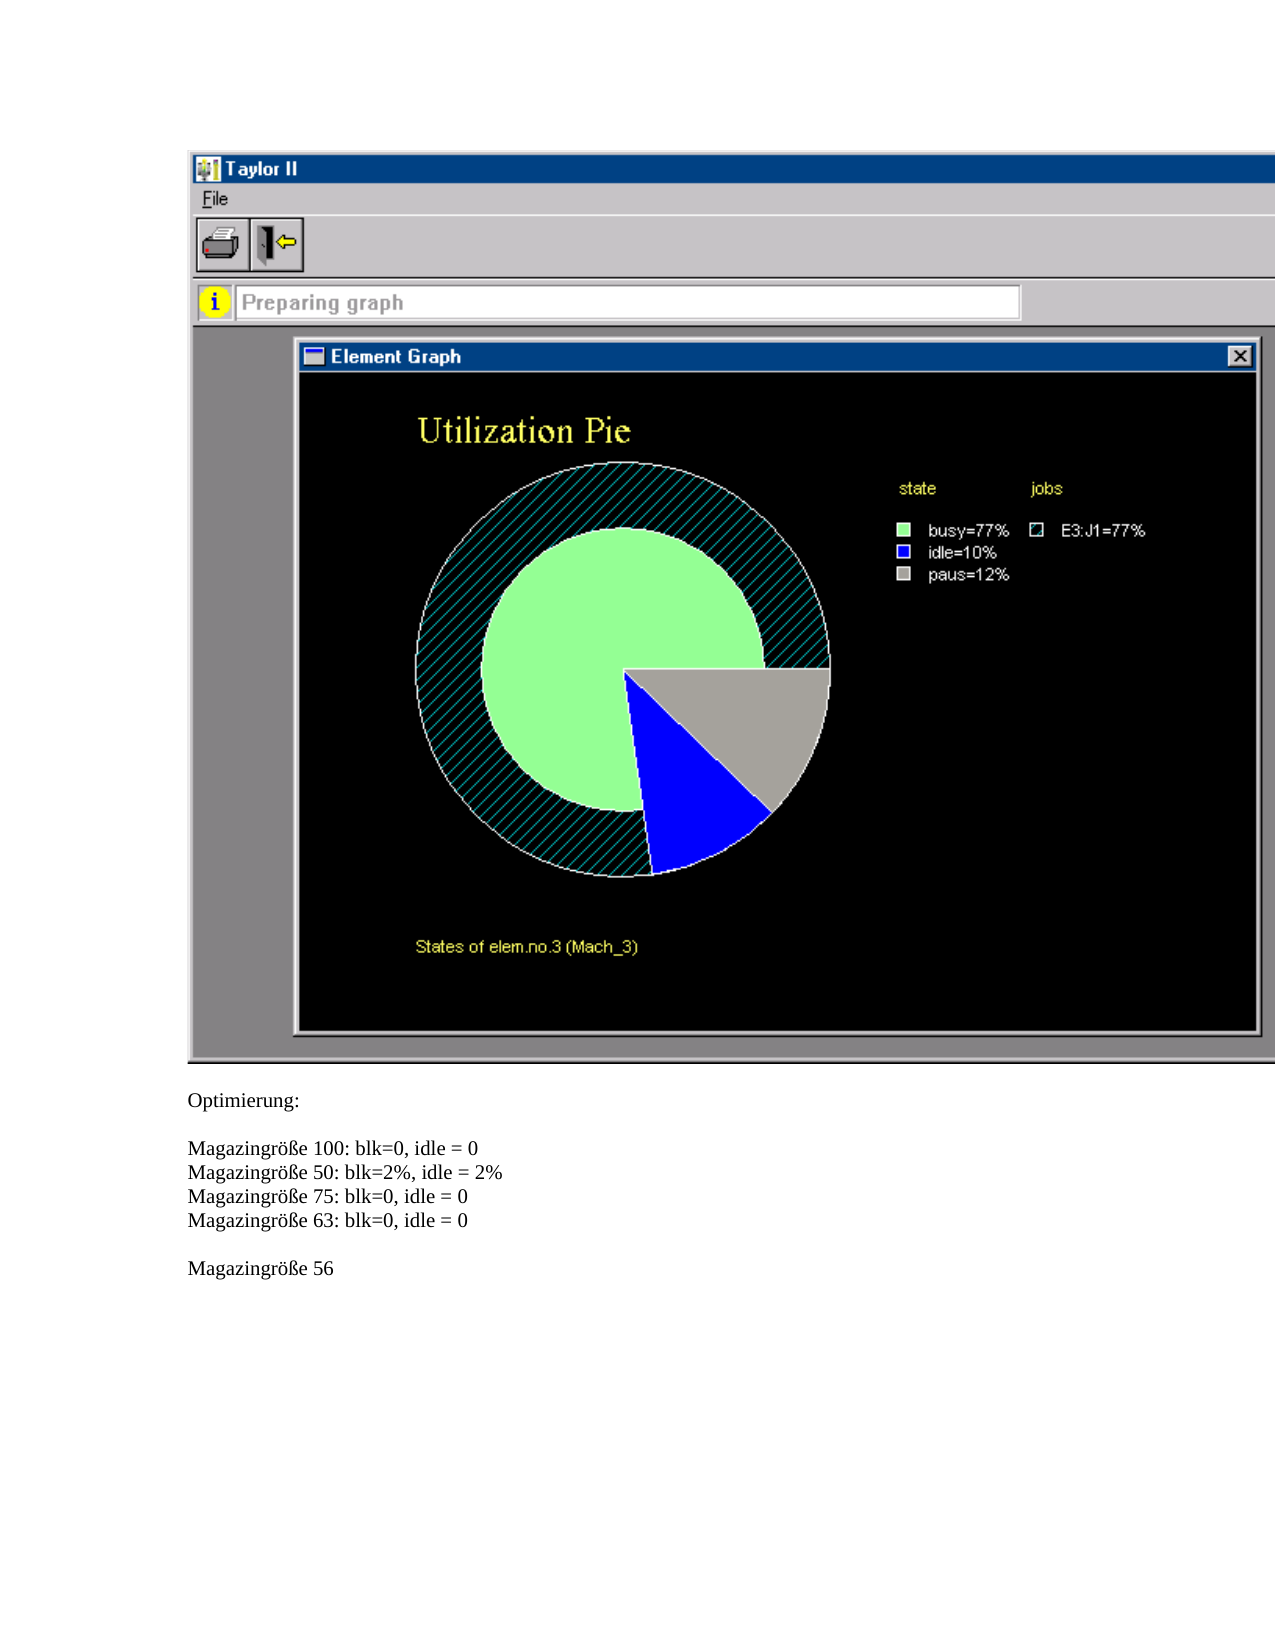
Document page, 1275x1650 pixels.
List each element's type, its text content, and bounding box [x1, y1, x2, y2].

text Optimierung: [187, 1088, 1087, 1112]
text Magazingröße 100: blk=0, idle = 0 [187, 1136, 1087, 1160]
text Magazingröße 75: blk=0, idle = 0 [187, 1184, 1087, 1208]
text Magazingröße 56 [187, 1256, 1087, 1280]
text Magazingröße 63: blk=0, idle = 0 [187, 1208, 1087, 1232]
text Magazingröße 50: blk=2%, idle = 2% [187, 1160, 1087, 1184]
